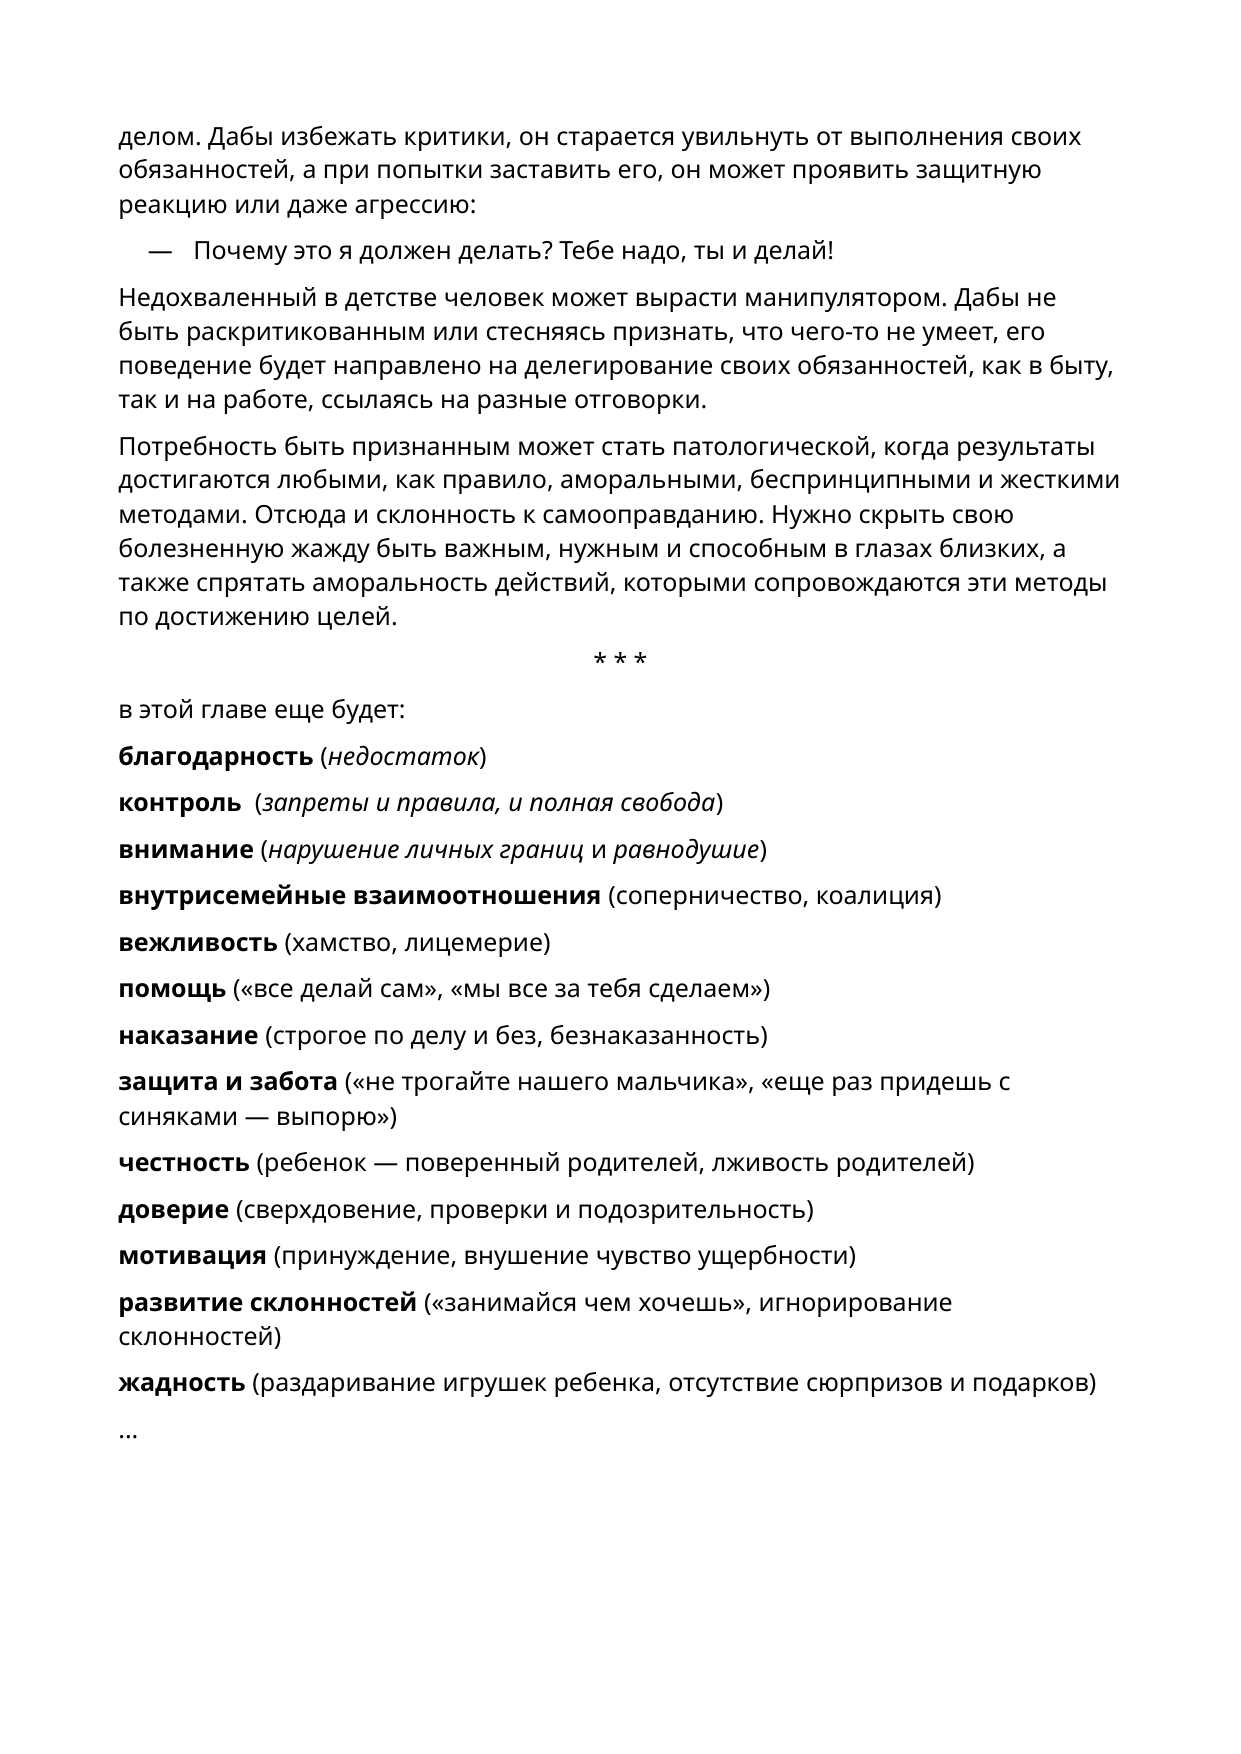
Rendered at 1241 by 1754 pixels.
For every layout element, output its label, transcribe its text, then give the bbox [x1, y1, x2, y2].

text доверие (сверхдовение, проверки и подозрительность) [118, 1191, 1122, 1225]
text вежливость (хамство, лицемерие) [118, 924, 1122, 958]
list Почему это я должен делать? Тебе надо, ты и делай! [118, 233, 1122, 267]
text Потребность быть признанным может стать патологической, когда результаты достигаются любыми, как правило, аморальными, беспринципными и жесткими методами. Отсюда и склонность к самооправданию. Нужно скрыть свою болезненную жажду быть важным, нужным и способным в глазах близких, а также спрятать аморальность действий, которыми сопровождаются эти методы по достижению целей. [118, 428, 1122, 632]
text развитие склонностей («занимайся чем хочешь», игнорирование склонностей) [118, 1284, 1122, 1352]
text внутрисемейные взаимоотношения (соперничество, коалиция) [118, 878, 1122, 912]
text мотивация (принуждение, внушение чувство ущербности) [118, 1238, 1122, 1272]
text жадность (раздаривание игрушек ребенка, отсутствие сюрпризов и подарков) [118, 1365, 1122, 1399]
text в этой главе еще будет: [118, 692, 1122, 726]
text контроль (запреты и правила, и полная свобода) [118, 785, 1122, 819]
text благодарность (недостаток) [118, 738, 1122, 772]
text делом. Дабы избежать критики, он старается увильнуть от выполнения своих обязанностей, а при попытки заставить его, он может проявить защитную реакцию или даже агрессию: [118, 118, 1122, 220]
text * * * [118, 645, 1122, 679]
text внимание (нарушение личных границ и равнодушие) [118, 831, 1122, 865]
text помощь («все делай сам», «мы все за тебя сделаем») [118, 971, 1122, 1005]
text наказание (строгое по делу и без, безнаказанность) [118, 1017, 1122, 1052]
text ... [118, 1412, 1122, 1446]
text Недохваленный в детстве человек может вырасти манипулятором. Дабы не быть раскритикованным или стесняясь признать, что чего-то не умеет, его поведение будет направлено на делегирование своих обязанностей, как в быту, так и на работе, ссылаясь на разные отговорки. [118, 279, 1122, 416]
text честность (ребенок — поверенный родителей, лживость родителей) [118, 1145, 1122, 1179]
text защита и забота («не трогайте нашего мальчика», «еще раз придешь с синяками — выпорю») [118, 1064, 1122, 1132]
